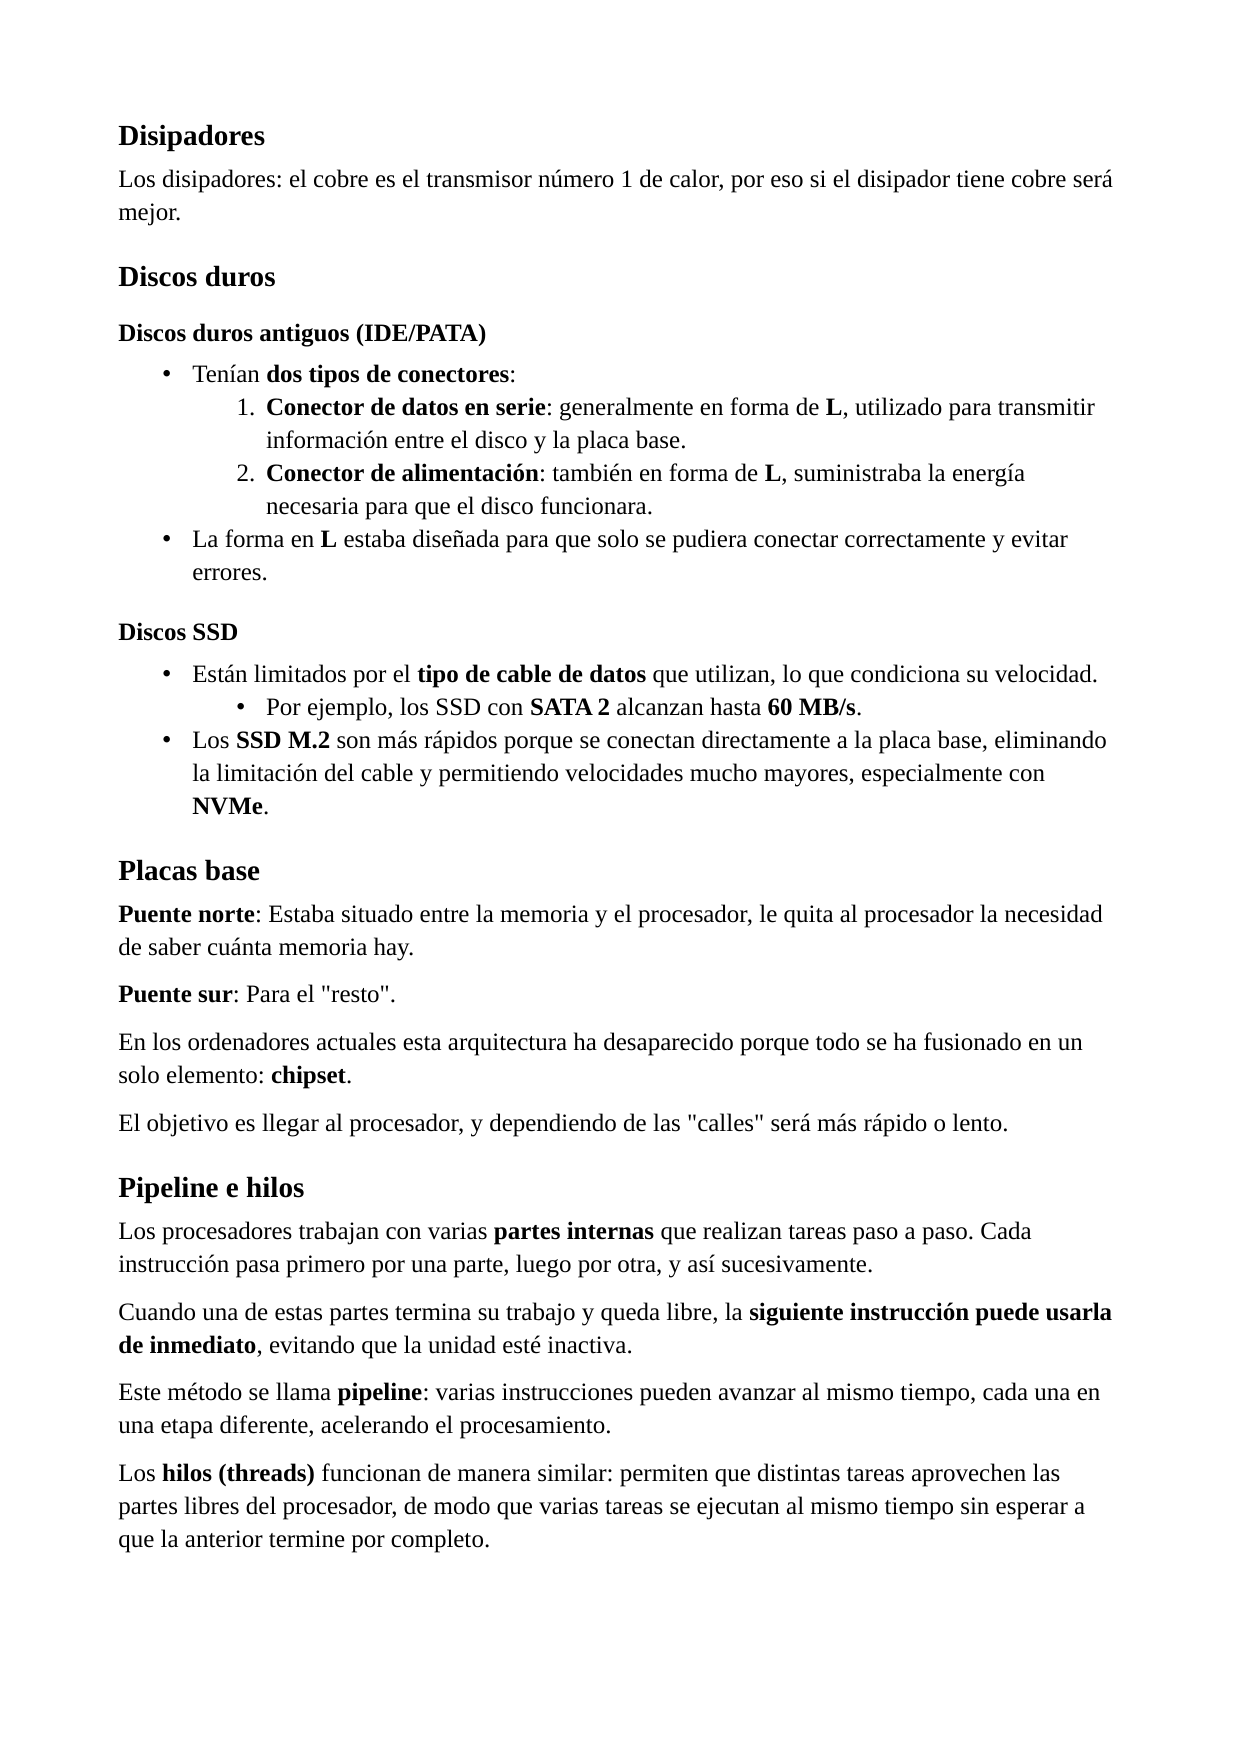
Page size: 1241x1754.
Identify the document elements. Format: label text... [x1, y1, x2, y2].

text Puente sur: Para el "resto". [118, 979, 1122, 1008]
subtitle Pipeline e hilos [118, 1170, 1122, 1203]
subtitle Placas base [118, 853, 1122, 886]
text Este método se llama pipeline: varias instrucciones pueden avanzar al mismo tiempo, cada una en una etapa diferente, acelerando el procesamiento. [118, 1377, 1122, 1439]
subtitle Discos duros [118, 259, 1122, 293]
text Los hilos (threads) funcionan de manera similar: permiten que distintas tareas aprovechen las partes libres del procesador, de modo que varias tareas se ejecutan al mismo tiempo sin esperar a que la anterior termine por completo. [118, 1458, 1122, 1553]
text Los disipadores: el cobre es el transmisor número 1 de calor, por eso si el disipador tiene cobre será mejor. [118, 164, 1122, 226]
list Por ejemplo, los SSD con SATA 2 alcanzan hasta 60 MB/s. [236, 692, 1122, 720]
text Cuando una de estas partes termina su trabajo y queda libre, la siguiente instrucción puede usarla de inmediato, evitando que la unidad esté inactiva. [118, 1297, 1122, 1358]
list La forma en L estaba diseñada para que solo se pudiera conectar correctamente y evitar errores. [162, 524, 1122, 586]
text El objetivo es llegar al procesador, y dependiendo de las "calles" será más rápido o lento. [118, 1108, 1122, 1137]
list Están limitados por el tipo de cable de datos que utilizan, lo que condiciona su velocidad. [162, 659, 1122, 687]
list Conector de alimentación: también en forma de L, suministraba la energía necesaria para que el disco funcionara. [236, 458, 1122, 520]
list Tenían dos tipos de conectores: [162, 359, 1122, 388]
list Los SSD M.2 son más rápidos porque se conectan directamente a la placa base, eliminando la limitación del cable y permitiendo velocidades mucho mayores, especialmente con NVMe. [162, 725, 1122, 819]
text Puente norte: Estaba situado entre la memoria y el procesador, le quita al procesador la necesidad de saber cuánta memoria hay. [118, 899, 1122, 961]
text Los procesadores trabajan con varias partes internas que realizan tareas paso a paso. Cada instrucción pasa primero por una parte, luego por otra, y así sucesivamente. [118, 1216, 1122, 1278]
subtitle Disipadores [118, 118, 1122, 152]
subtitle Discos duros antiguos (IDE/PATA) [118, 318, 1122, 347]
list Conector de datos en serie: generalmente en forma de L, utilizado para transmitir información entre el disco y la placa base. [236, 392, 1122, 454]
subtitle Discos SSD [118, 617, 1122, 646]
text En los ordenadores actuales esta arquitectura ha desaparecido porque todo se ha fusionado en un solo elemento: chipset. [118, 1027, 1122, 1089]
